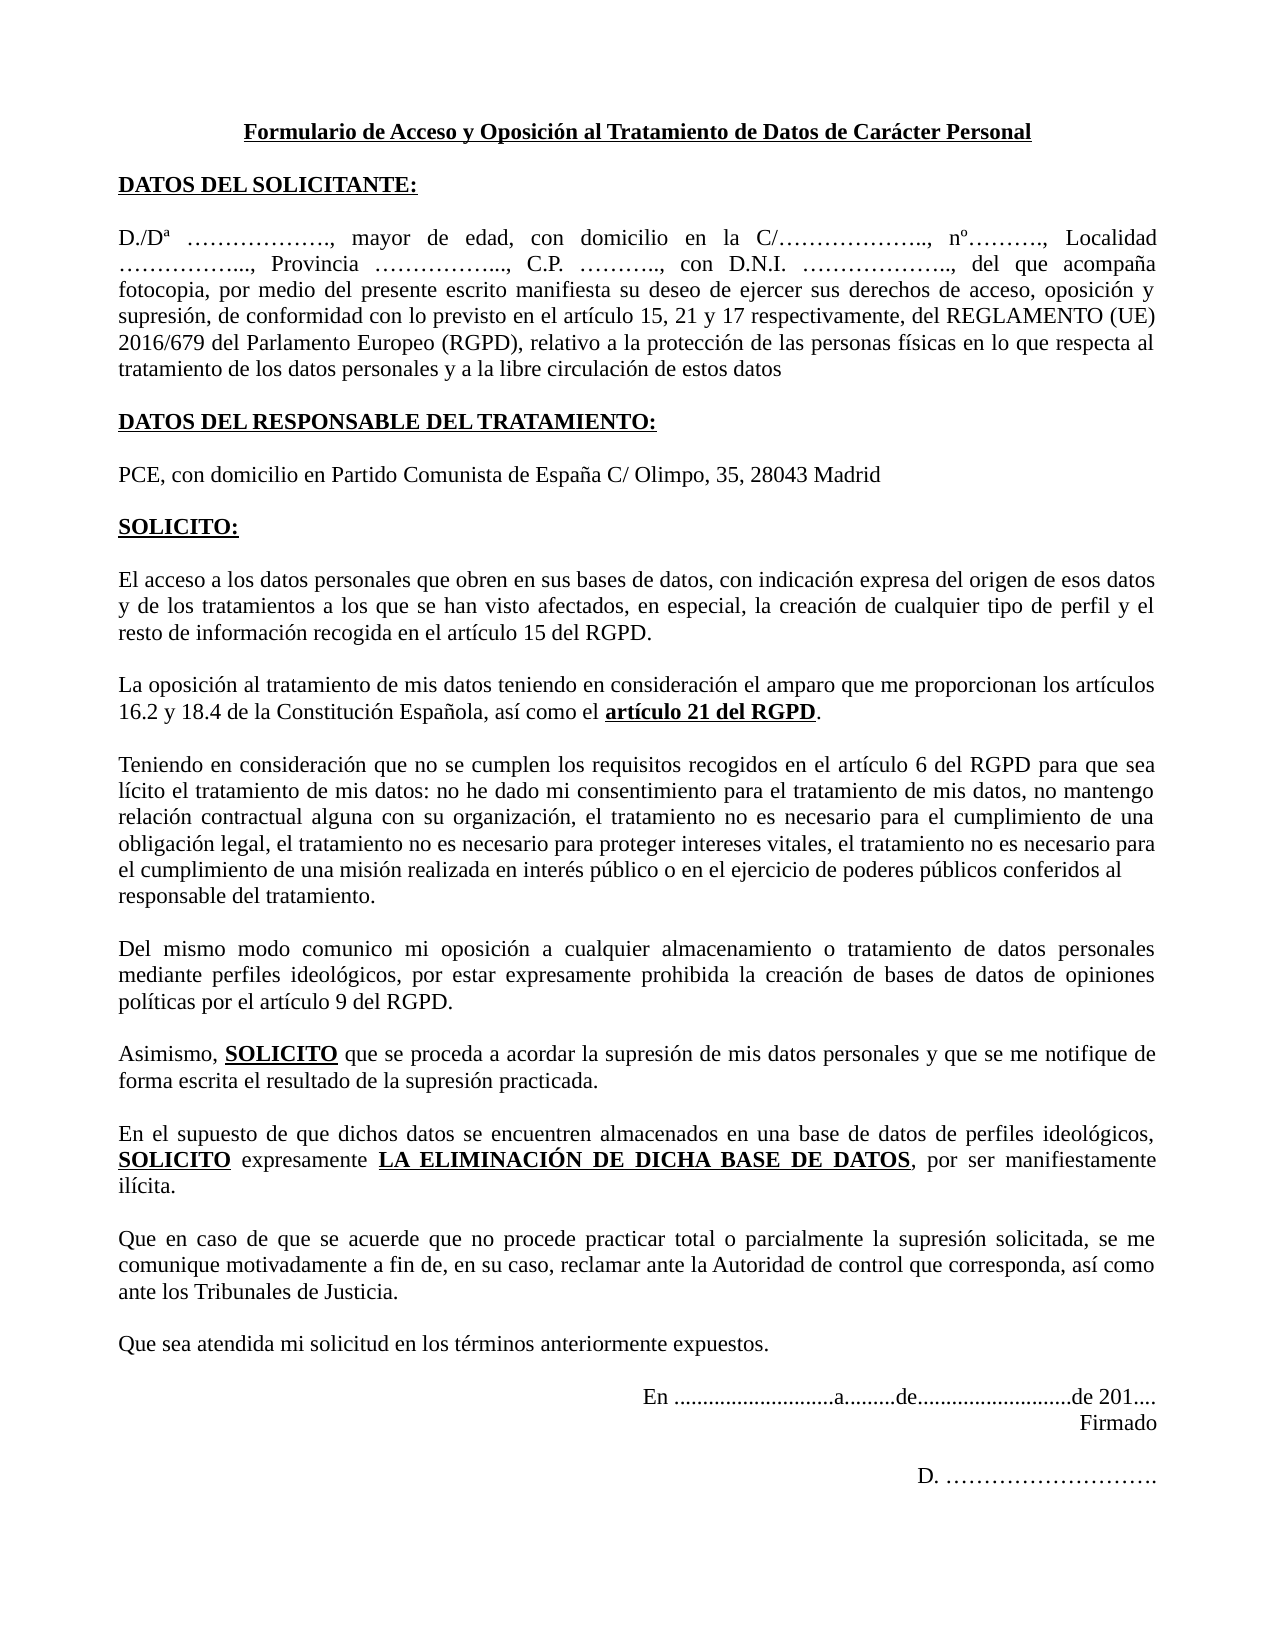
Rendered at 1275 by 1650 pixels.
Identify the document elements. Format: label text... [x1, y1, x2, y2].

text Teniendo en consideración que no se cumplen los requisitos recogidos en el artículo 6 del RGPD para que sea lícito el tratamiento de mis datos: no he dado mi consentimiento para el tratamiento de mis datos, no mantengo relación contractual alguna con su organización, el tratamiento no es necesario para el cumplimiento de una obligación legal, el tratamiento no es necesario para proteger intereses vitales, el tratamiento no es necesario para el cumplimiento de una misión realizada en interés público o en el ejercicio de poderes públicos conferidos al [118, 751, 1157, 882]
text En ............................a.........de...........................de 201.... [118, 1383, 1157, 1409]
text D./Dª ………………., mayor de edad, con domicilio en la C/……………….., nº………., Localidad ……………..., Provincia ……………..., C.P. ……….., con D.N.I. ……………….., del que acompaña fotocopia, por medio del presente escrito manifiesta su deseo de ejercer sus derechos de acceso, oposición y supresión, de conformidad con lo previsto en el artículo 15, 21 y 17 respectivamente, del REGLAMENTO (UE) 2016/679 del Parlamento Europeo (RGPD), relativo a la protección de las personas físicas en lo que respecta al tratamiento de los datos personales y a la libre circulación de estos datos [118, 223, 1157, 382]
text La oposición al tratamiento de mis datos teniendo en consideración el amparo que me proporcionan los artículos 16.2 y 18.4 de la Constitución Española, así como el artículo 21 del RGPD. [118, 672, 1157, 724]
text En el supuesto de que dichos datos se encuentren almacenados en una base de datos de perfiles ideológicos, SOLICITO expresamente LA ELIMINACIÓN DE DICHA BASE DE DATOS, por ser manifiestamente ilícita. [118, 1119, 1157, 1199]
text PCE, con domicilio en Partido Comunista de España C/ Olimpo, 35, 28043 Madrid [118, 461, 1157, 487]
text El acceso a los datos personales que obren en sus bases de datos, con indicación expresa del origen de esos datos y de los tratamientos a los que se han visto afectados, en especial, la creación de cualquier tipo de perfil y el resto de información recogida en el artículo 15 del RGPD. [118, 566, 1157, 645]
text DATOS DEL SOLICITANTE: [118, 171, 1157, 197]
text DATOS DEL RESPONSABLE DEL TRATAMIENTO: [118, 408, 1157, 434]
text Asimismo, SOLICITO que se proceda a acordar la supresión de mis datos personales y que se me notifique de forma escrita el resultado de la supresión practicada. [118, 1041, 1157, 1093]
text SOLICITO: [118, 513, 1157, 540]
text D. ………………………. [118, 1462, 1157, 1488]
text responsable del tratamiento. [118, 882, 1157, 909]
text Que sea atendida mi solicitud en los términos anteriormente expuestos. [118, 1330, 1157, 1357]
text Formulario de Acceso y Oposición al Tratamiento de Datos de Carácter Personal [118, 118, 1157, 144]
text Que en caso de que se acuerde que no procede practicar total o parcialmente la supresión solicitada, se me comunique motivadamente a fin de, en su caso, reclamar ante la Autoridad de control que corresponda, así como ante los Tribunales de Justicia. [118, 1225, 1157, 1304]
text Firmado [118, 1409, 1157, 1436]
text Del mismo modo comunico mi oposición a cualquier almacenamiento o tratamiento de datos personales mediante perfiles ideológicos, por estar expresamente prohibida la creación de bases de datos de opiniones políticas por el artículo 9 del RGPD. [118, 935, 1157, 1014]
